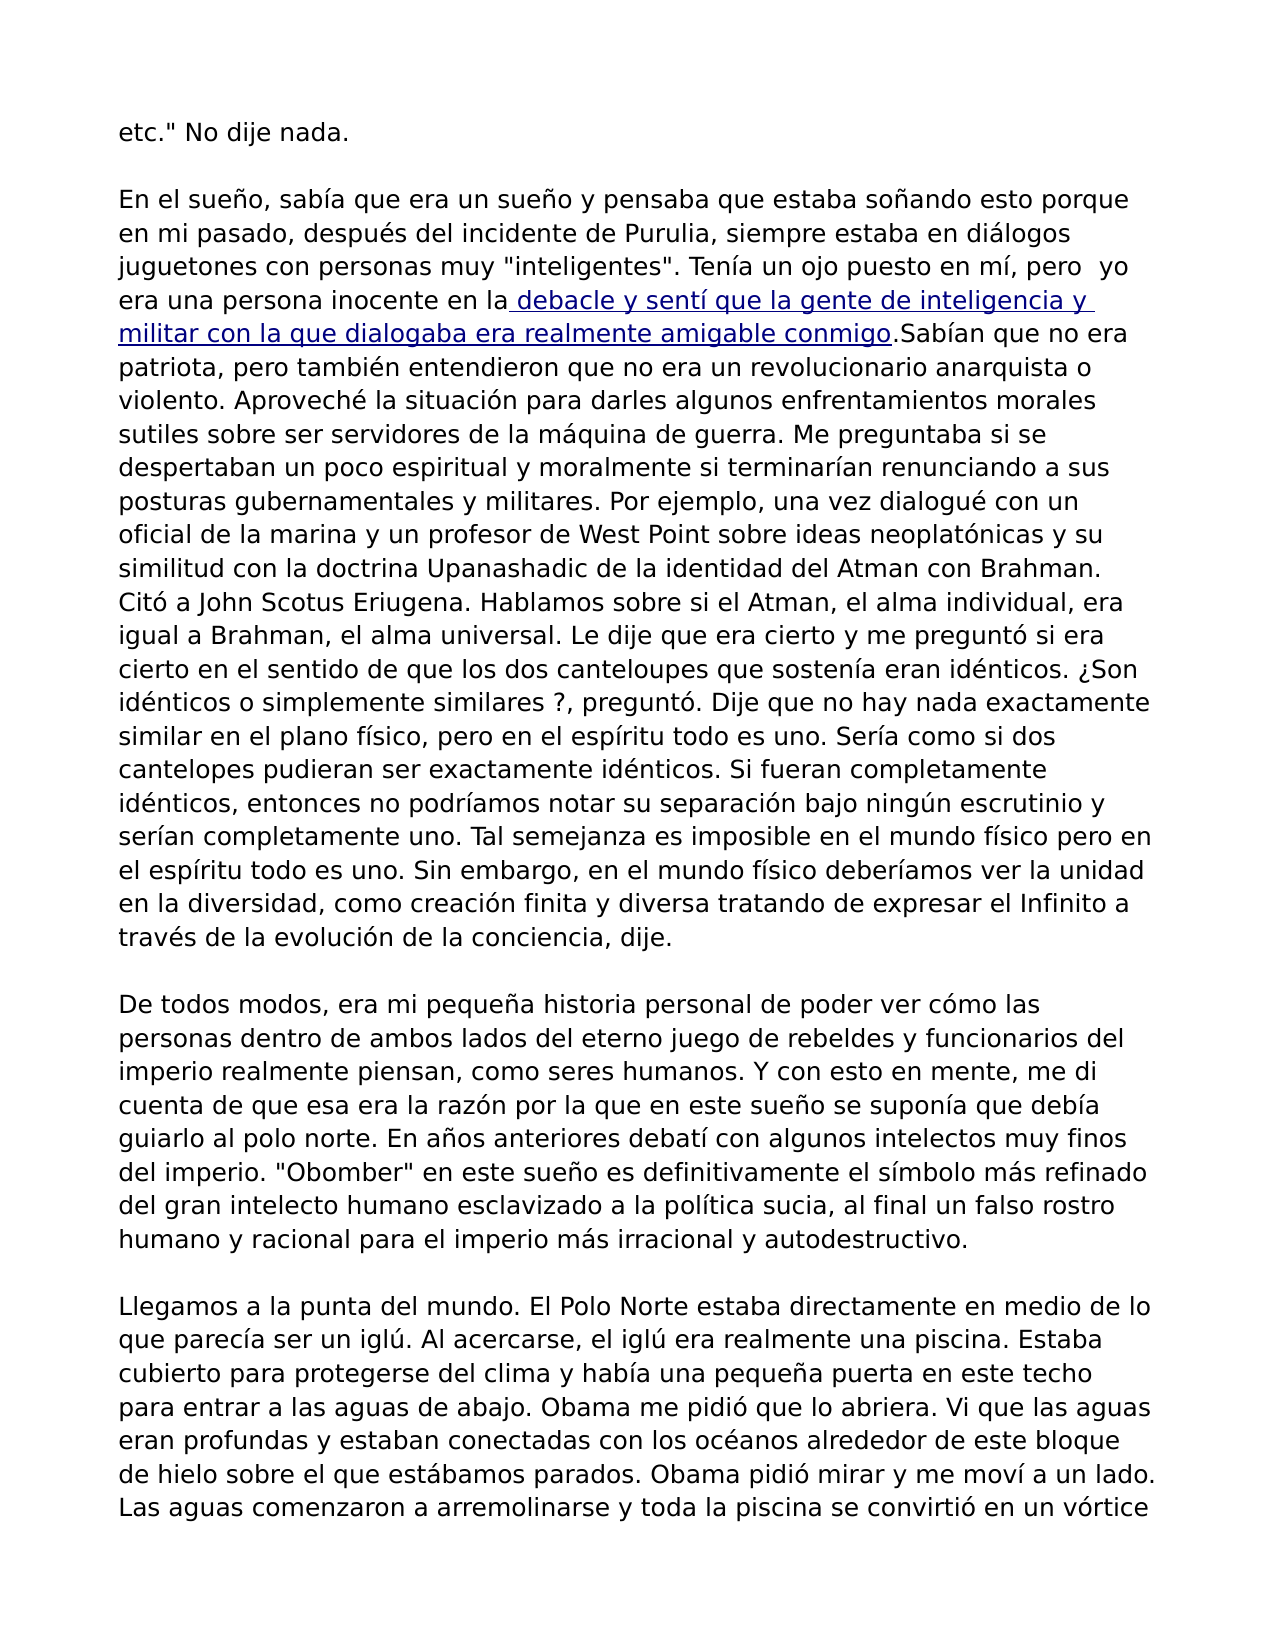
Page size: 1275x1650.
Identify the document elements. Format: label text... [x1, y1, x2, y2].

text etc." No dije nada. En el sueño, sabía que era un sueño y pensaba que estaba soñando esto porque en mi pasado, después del incidente de Purulia, siempre estaba en diálogos juguetones con personas muy "inteligentes". Tenía un ojo puesto en mí, pero yo era una persona inocente en la debacle y sentí que la gente de inteligencia y militar con la que dialogaba era realmente amigable conmigo.Sabían que no era patriota, pero también entendieron que no era un revolucionario anarquista o violento. Aproveché la situación para darles algunos enfrentamientos morales sutiles sobre ser servidores de la máquina de guerra. Me preguntaba si se despertaban un poco espiritual y moralmente si terminarían renunciando a sus posturas gubernamentales y militares. Por ejemplo, una vez dialogué con un oficial de la marina y un profesor de West Point sobre ideas neoplatónicas y su similitud con la doctrina Upanashadic de la identidad del Atman con Brahman. Citó a John Scotus Eriugena. Hablamos sobre si el Atman, el alma individual, era igual a Brahman, el alma universal. Le dije que era cierto y me preguntó si era cierto en el sentido de que los dos canteloupes que sostenía eran idénticos. ¿Son idénticos o simplemente similares ?, preguntó. Dije que no hay nada exactamente similar en el plano físico, pero en el espíritu todo es uno. Sería como si dos cantelopes pudieran ser exactamente idénticos. Si fueran completamente idénticos, entonces no podríamos notar su separación bajo ningún escrutinio y serían completamente uno. Tal semejanza es imposible en el mundo físico pero en el espíritu todo es uno. Sin embargo, en el mundo físico deberíamos ver la unidad en la diversidad, como creación finita y diversa tratando de expresar el Infinito a través de la evolución de la conciencia, dije. De todos modos, era mi pequeña historia personal de poder ver cómo las personas dentro de ambos lados del eterno juego de rebeldes y funcionarios del imperio realmente piensan, como seres humanos. Y con esto en mente, me di cuenta de que esa era la razón por la que en este sueño se suponía que debía guiarlo al polo norte. En años anteriores debatí con algunos intelectos muy finos del imperio. "Obomber" en este sueño es definitivamente el símbolo más refinado del gran intelecto humano esclavizado a la política sucia, al final un falso rostro humano y racional para el imperio más irracional y autodestructivo. Llegamos a la punta del mundo. El Polo Norte estaba directamente en medio de lo que parecía ser un iglú. Al acercarse, el iglú era realmente una piscina. Estaba cubierto para protegerse del clima y había una pequeña puerta en este techo para entrar a las aguas de abajo. Obama me pidió que lo abriera. Vi que las aguas eran profundas y estaban conectadas con los océanos alrededor de este bloque de hielo sobre el que estábamos parados. Obama pidió mirar y me moví a un lado. Las aguas comenzaron a arremolinarse y toda la piscina se convirtió en un vórtice [118, 118, 1157, 1522]
